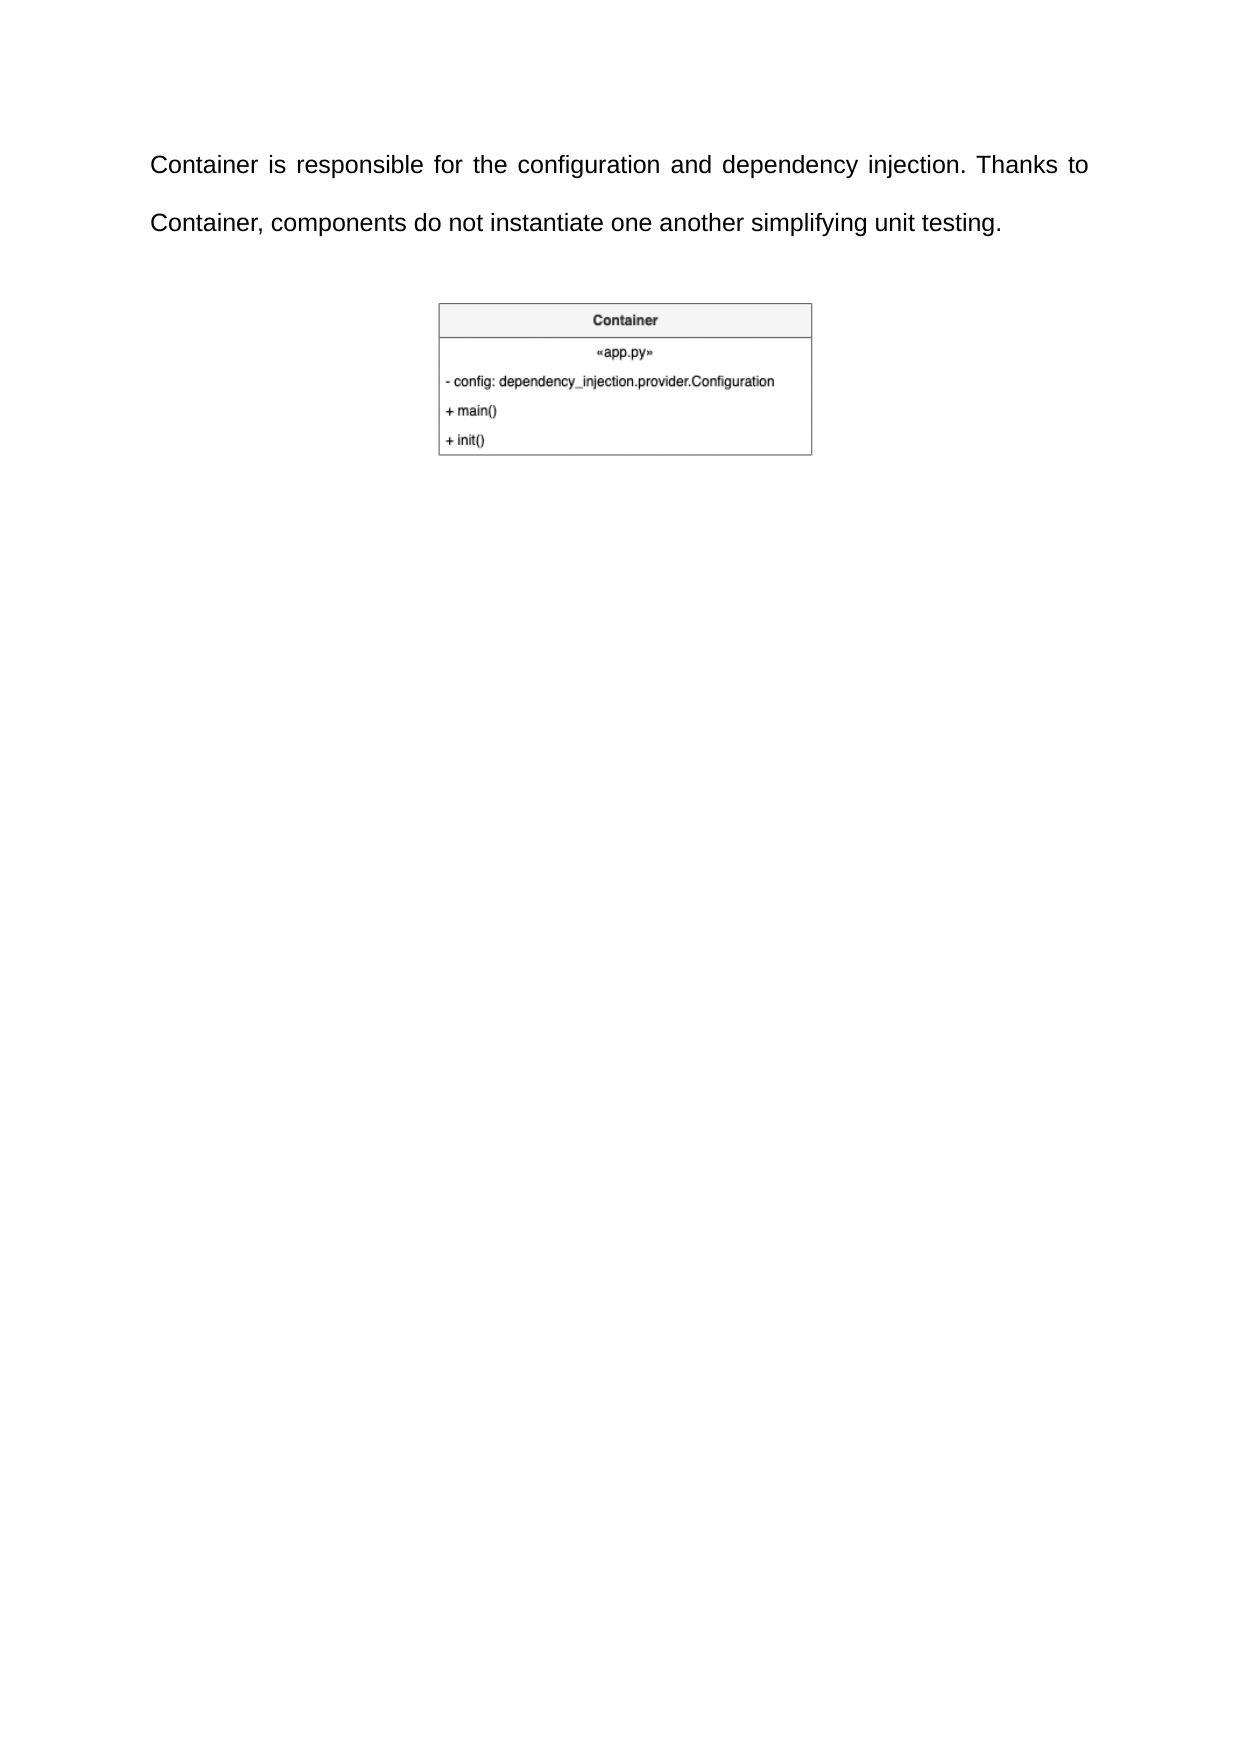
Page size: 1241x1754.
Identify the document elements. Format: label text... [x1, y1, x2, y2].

picture [434, 303, 817, 458]
text Container is responsible for the configuration and dependency injection. Thanks to Container, components do not instantiate one another simplifying unit testing. [150, 150, 1091, 236]
